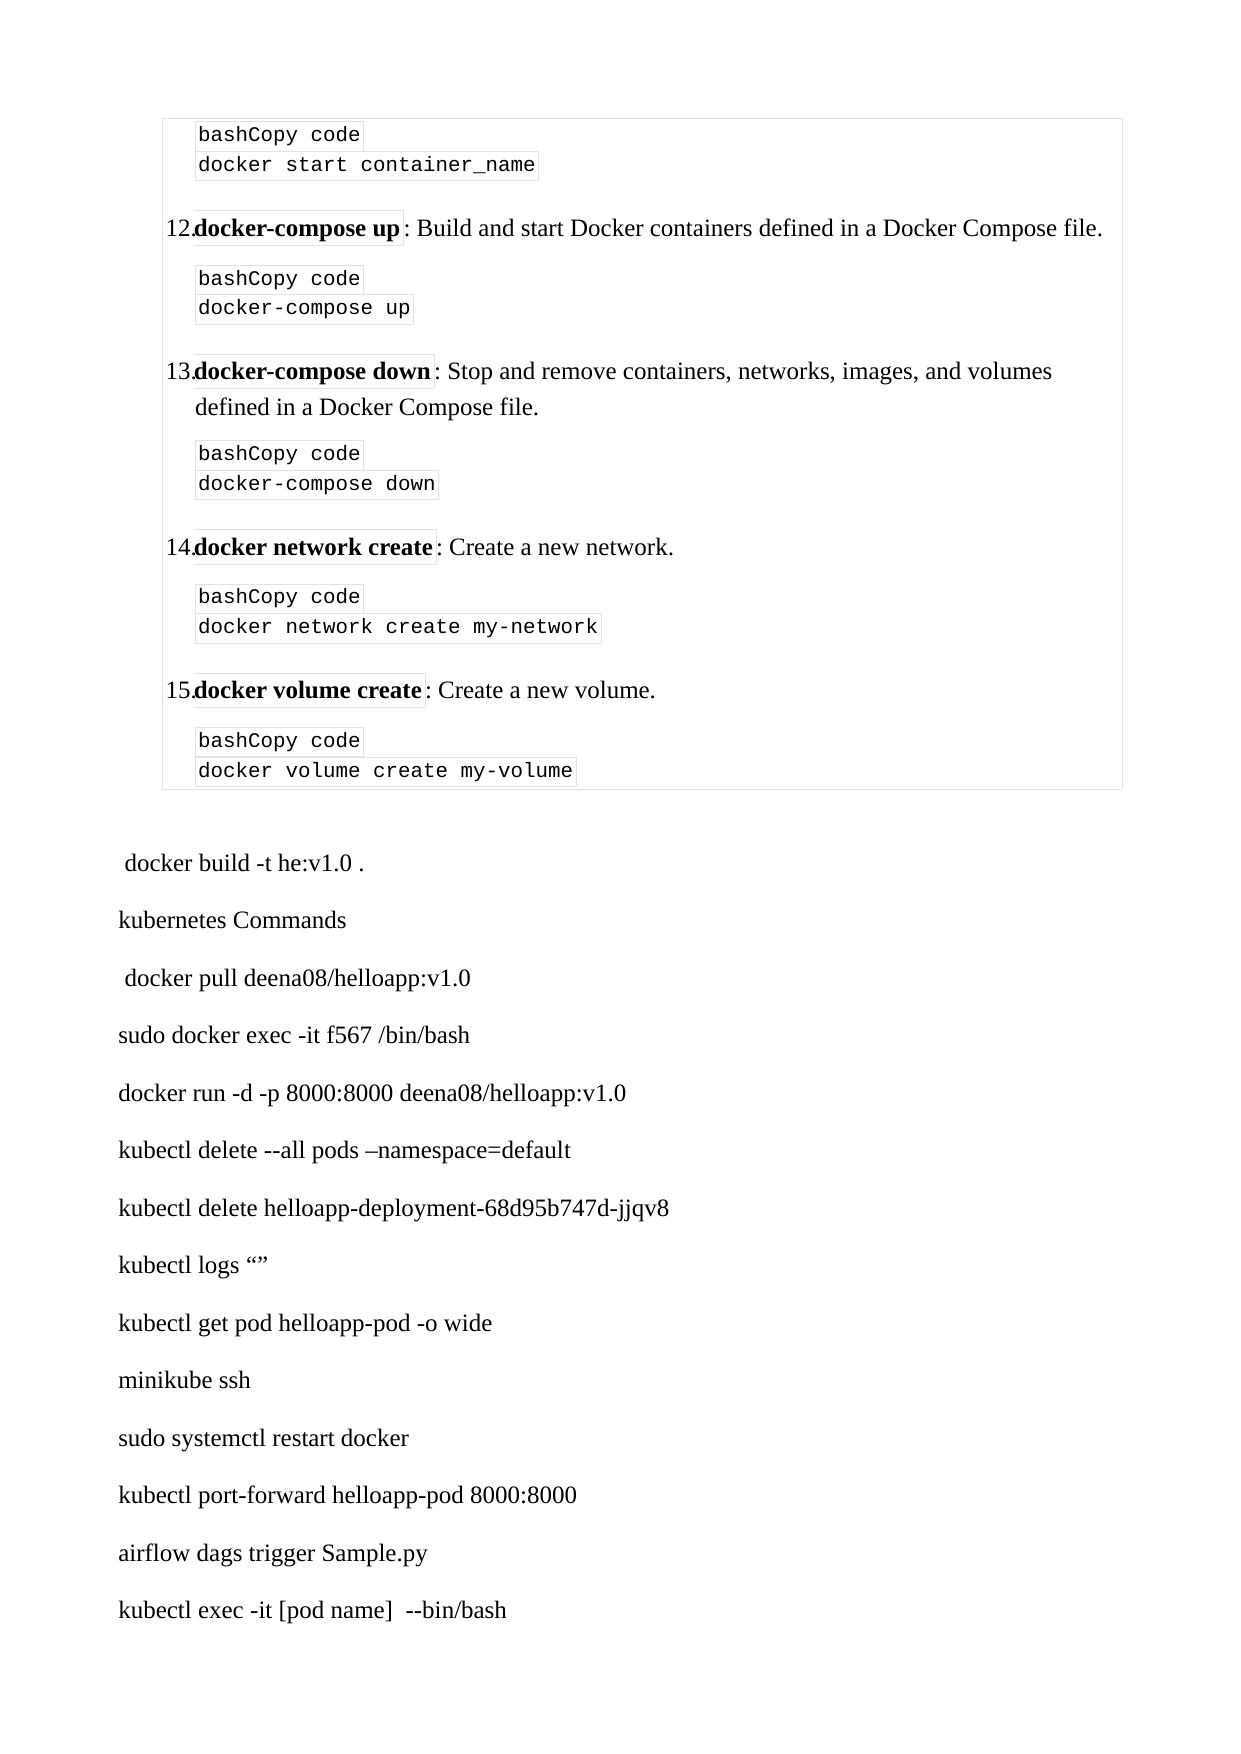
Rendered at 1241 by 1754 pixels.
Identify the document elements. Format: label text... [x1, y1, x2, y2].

text docker pull deena08/helloapp:v1.0 [118, 963, 1122, 991]
list docker-compose down [364, 467, 1122, 499]
text kubectl exec -it [pod name] --bin/bash [118, 1595, 1122, 1624]
list bashCopy code [163, 262, 1122, 291]
list docker network create my-network [364, 610, 1122, 643]
list docker start container_name [196, 152, 538, 180]
list docker volume create: Create a new volume. [163, 669, 1122, 707]
text kubectl get pod helloapp-pod -o wide [118, 1308, 1122, 1336]
list docker-compose up [364, 291, 1122, 324]
text kubectl delete helloapp-deployment-68d95b747d-jjqv8 [118, 1193, 1122, 1221]
list bashCopy code [163, 724, 1122, 754]
list docker network create my-network [196, 614, 601, 643]
list bashCopy code [163, 581, 1122, 610]
text docker run -d -p 8000:8000 deena08/helloapp:v1.0 [118, 1078, 1122, 1106]
text docker build -t he:v1.0 . [118, 848, 1122, 876]
text sudo systemctl restart docker [118, 1423, 1122, 1451]
list docker-compose down [163, 467, 195, 499]
text kubectl port-forward helloapp-pod 8000:8000 [118, 1480, 1122, 1509]
list docker volume create my-volume [163, 754, 1122, 789]
list bashCopy code [163, 119, 1122, 148]
list docker network create: Create a new network. [163, 526, 1122, 564]
text kubernetes Commands [118, 905, 1122, 934]
list docker-compose down [196, 471, 438, 499]
list docker-compose down: Stop and remove containers, networks, images, and volumes defined in a Docker Compose file. [163, 350, 1122, 421]
list docker-compose up [163, 291, 195, 324]
text kubectl logs “” [118, 1250, 1122, 1279]
text airflow dags trigger Sample.py [118, 1538, 1122, 1566]
list docker start container_name [364, 148, 1122, 181]
text sudo docker exec -it f567 /bin/bash [118, 1020, 1122, 1049]
list docker network create my-network [163, 610, 195, 643]
text minikube ssh [118, 1365, 1122, 1394]
text kubectl delete --all pods –namespace=default [118, 1135, 1122, 1164]
list bashCopy code [163, 437, 1122, 467]
list docker-compose up [196, 295, 413, 324]
list docker-compose up: Build and start Docker containers defined in a Docker Compose file. [163, 207, 1122, 245]
list docker start container_name [163, 148, 195, 181]
